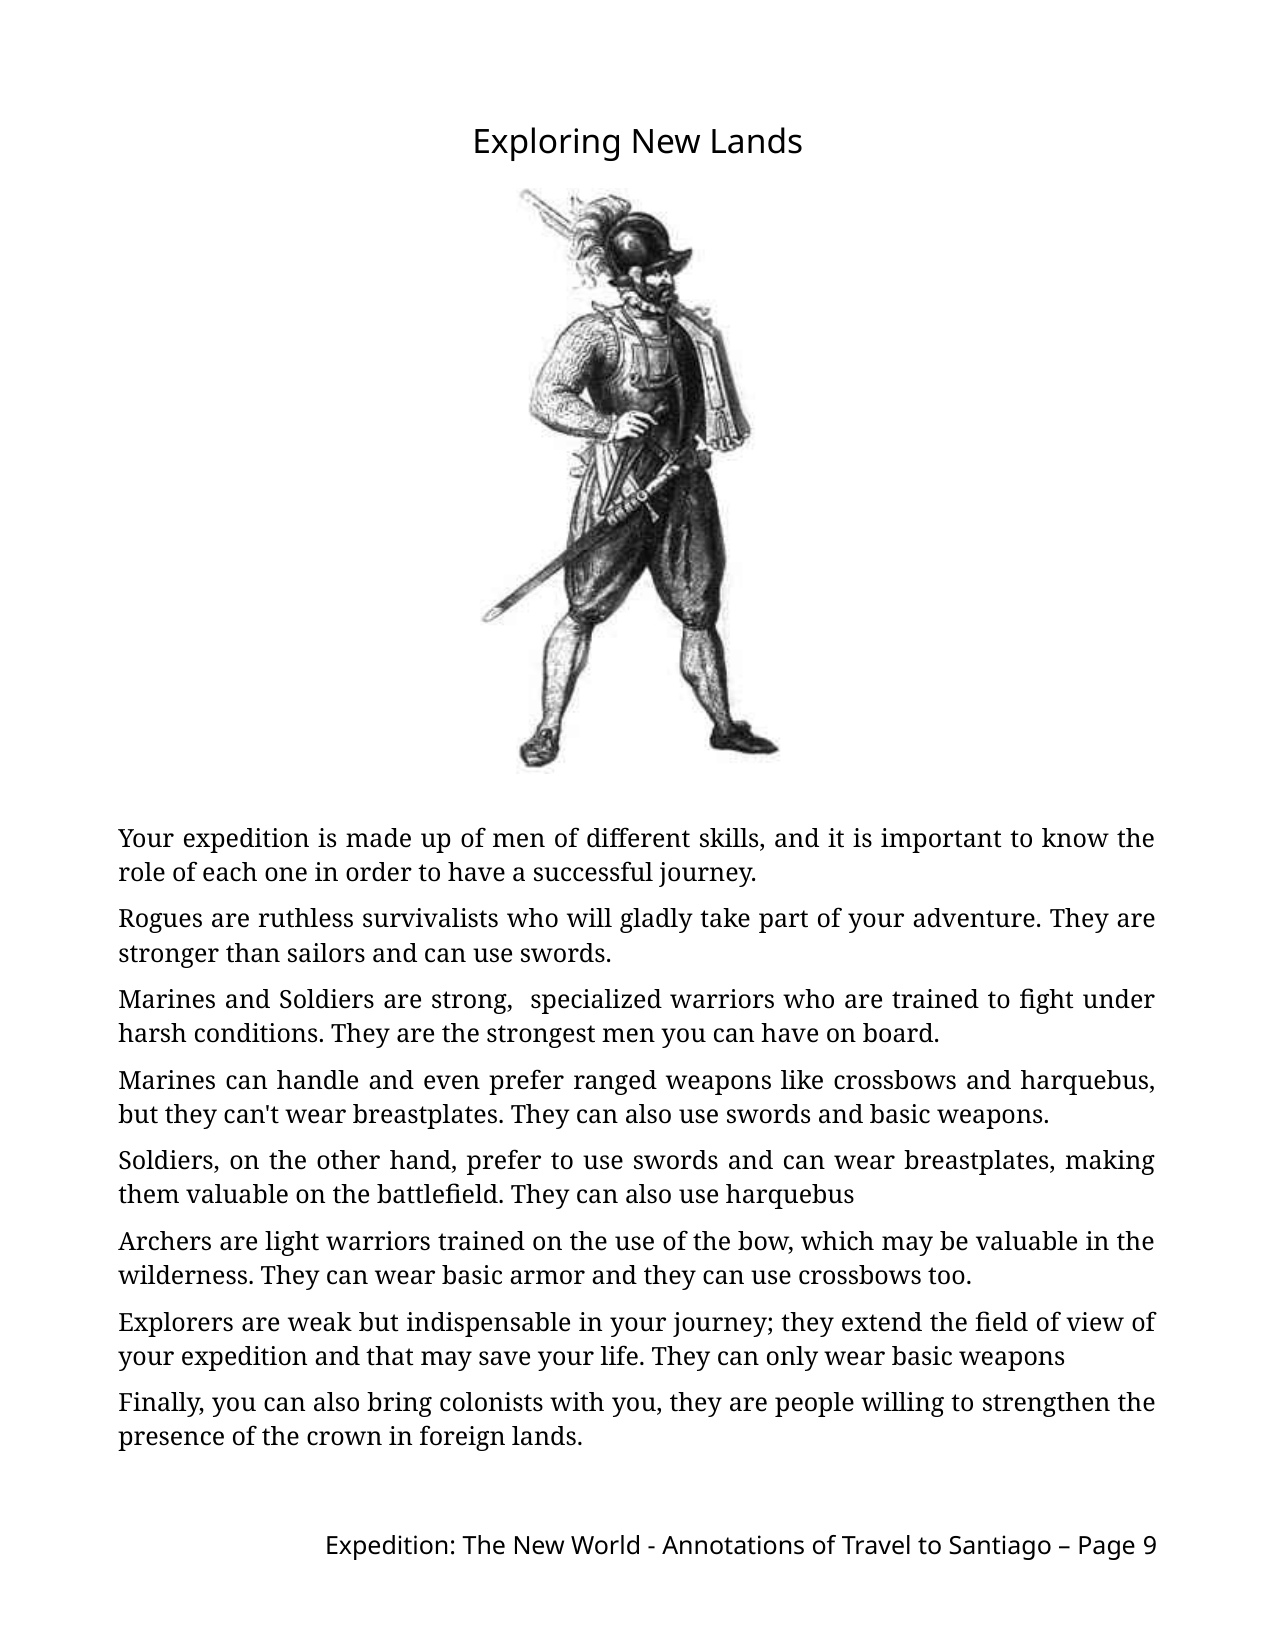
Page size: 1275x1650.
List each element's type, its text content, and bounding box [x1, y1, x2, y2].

text Soldiers, on the other hand, prefer to use swords and can wear breastplates, making them valuable on the battlefield. They can also use harquebus [118, 1143, 1157, 1211]
text Marines can handle and even prefer ranged weapons like crossbows and harquebus, but they can't wear breastplates. They can also use swords and basic weapons. [118, 1062, 1157, 1131]
text Explorers are weak but indispensable in your journey; they extend the field of view of your expedition and that may save your life. They can only wear basic weapons [118, 1304, 1157, 1372]
text Archers are light warriors trained on the use of the bow, which may be valuable in the wilderness. They can wear basic armor and they can use crossbows too. [118, 1224, 1157, 1292]
text Marines and Soldiers are strong, specialized warriors who are trained to fight under harsh conditions. They are the strongest men you can have on board. [118, 982, 1157, 1050]
picture [479, 188, 796, 774]
subtitle Exploring New Lands [118, 118, 1157, 164]
text Finally, you can also bring colonists with you, they are people willing to strengthen the presence of the crown in foreign lands. [118, 1385, 1157, 1453]
text Rogues are ruthless survivalists who will gladly take part of your adventure. They are stronger than sailors and can use swords. [118, 901, 1157, 969]
text Your expedition is made up of men of different skills, and it is important to know the role of each one in order to have a successful journey. [118, 821, 1157, 889]
